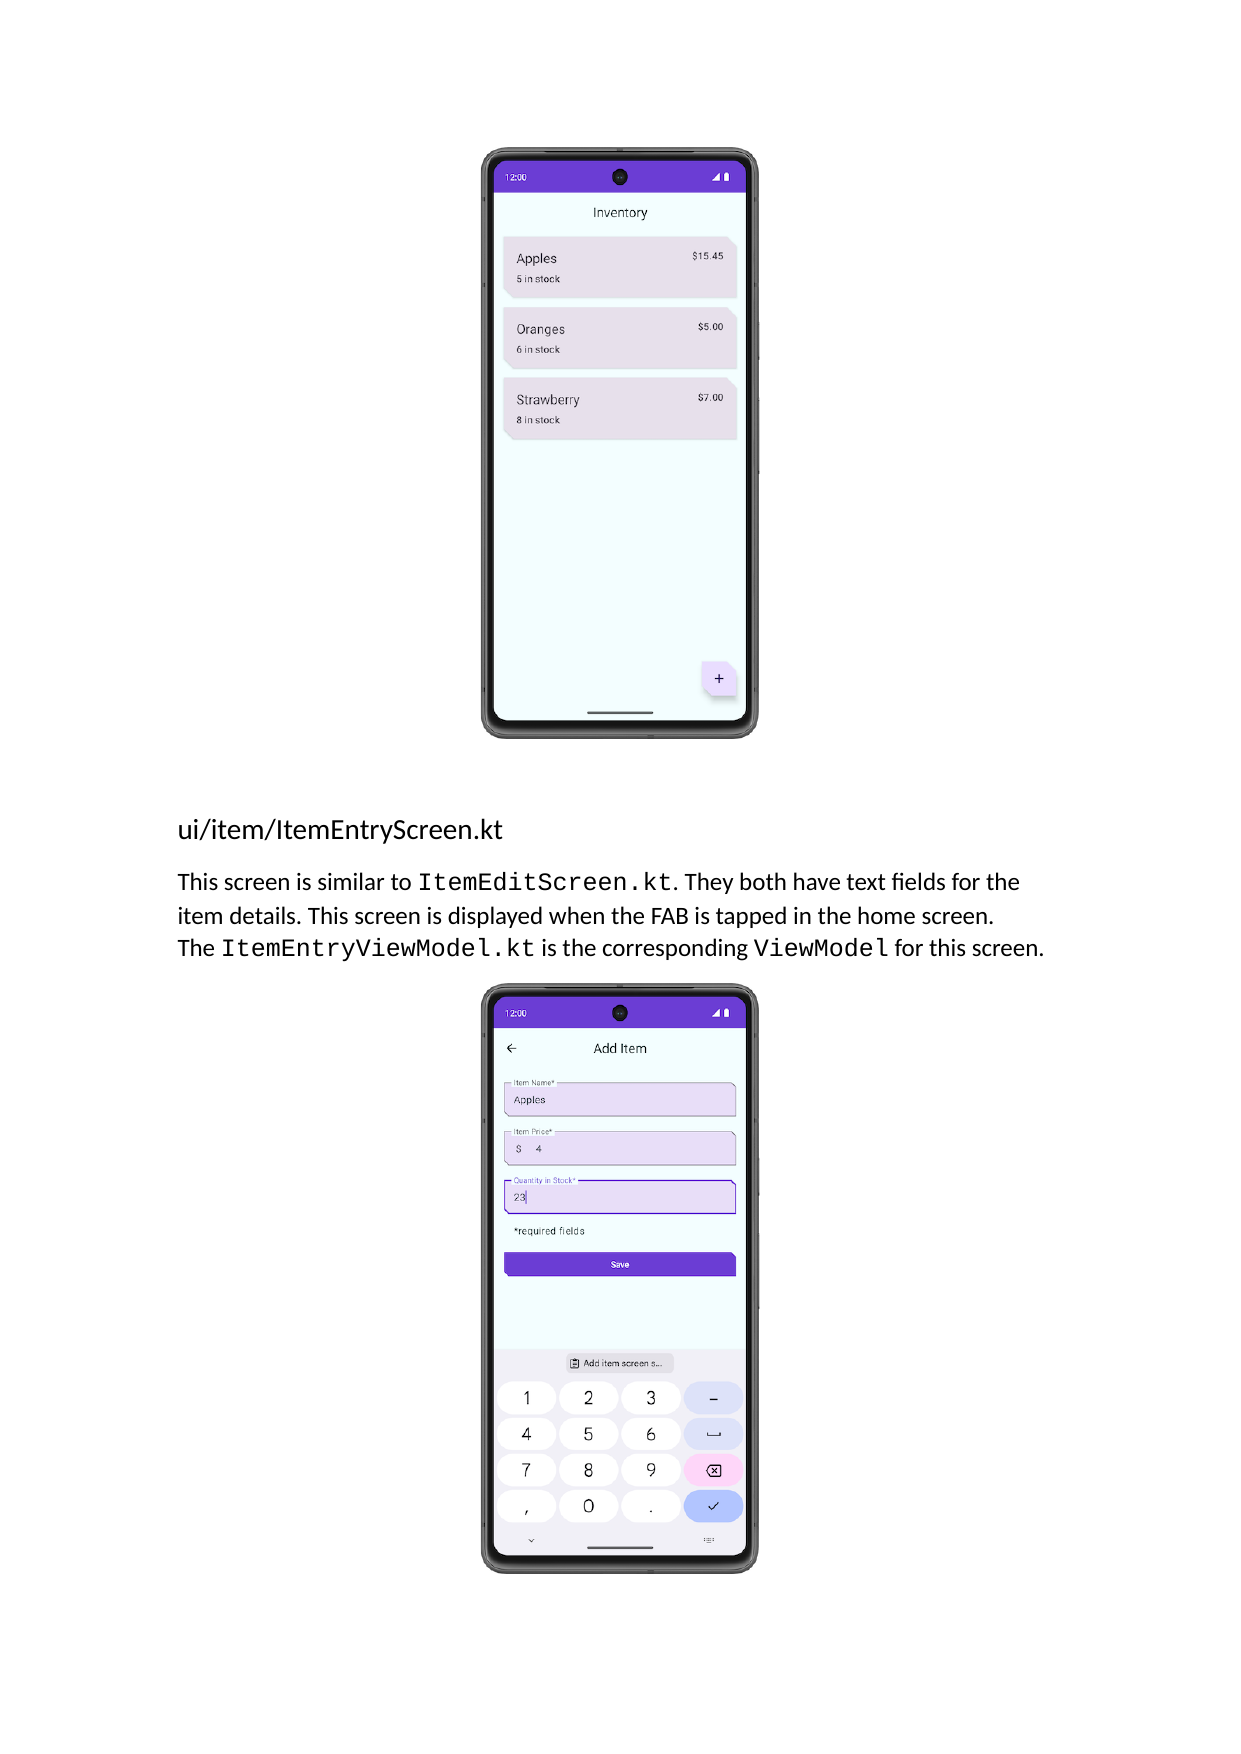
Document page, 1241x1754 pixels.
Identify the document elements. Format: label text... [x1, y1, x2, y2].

text ui/item/ItemEntryScreen.kt [177, 811, 1063, 847]
text This screen is similar to ItemEditScreen.kt. They both have text fields for the item details. This screen is displayed when the FAB is tapped in the home screen. The ItemEntryViewModel.kt is the corresponding ViewModel for this screen. [177, 866, 1063, 964]
